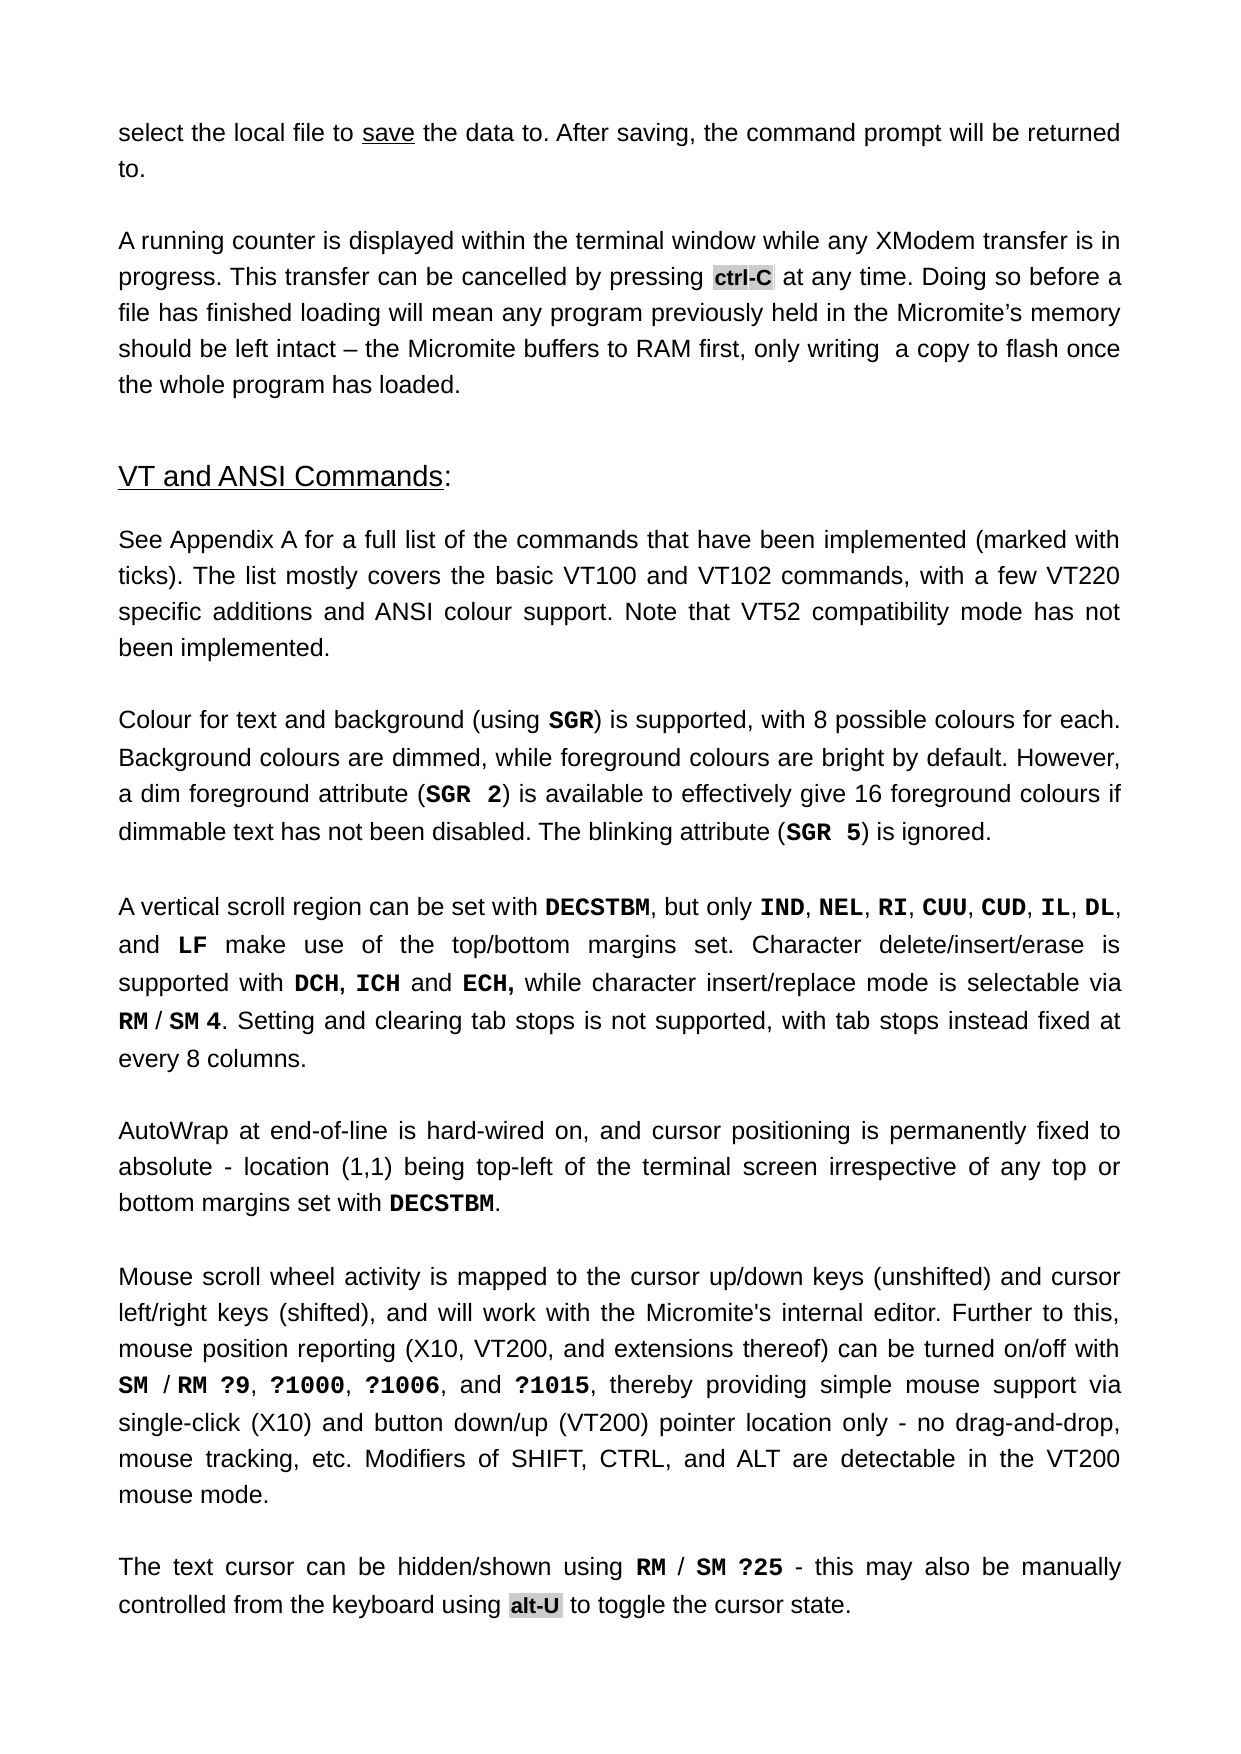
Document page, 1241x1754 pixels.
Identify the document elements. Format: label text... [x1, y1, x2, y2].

text See Appendix A for a full list of the commands that have been implemented (marked with ticks). The list mostly covers the basic VT100 and VT102 commands, with a few VT220 specific additions and ANSI colour support. Note that VT52 compatibility mode has not been implemented. [118, 525, 1122, 662]
text Mouse scroll wheel activity is mapped to the cursor up/down keys (unshifted) and cursor left/right keys (shifted), and will work with the Micromite's internal editor. Further to this, mouse position reporting (X10, VT200, and extensions thereof) can be turned on/off with SM / RM ?9, ?1000, ?1006, and ?1015, thereby providing simple mouse support via single-click (X10) and button down/up (VT200) pointer location only - no drag-and-drop, mouse tracking, etc. Modifiers of SHIFT, CTRL, and ALT are detectable in the VT200 mouse mode. [118, 1262, 1122, 1509]
text A vertical scroll region can be set with DECSTBM, but only IND, NEL, RI, CUU, CUD, IL, DL, and LF make use of the top/bottom margins set. Character delete/insert/erase is supported with DCH, ICH and ECH, while character insert/replace mode is selectable via RM / SM 4. Setting and clearing tab stops is not supported, with tab stops instead fixed at every 8 columns. [118, 892, 1122, 1073]
text The text cursor can be hidden/shown using RM / SM ?25 - this may also be manually controlled from the keyboard using ⁠alt⁠-⁠U⁠ ⁠ to toggle the cursor state. [118, 1552, 1122, 1619]
text A running counter is displayed within the terminal window while any XModem transfer is in progress. This transfer can be cancelled by pressing ⁠ctrl⁠-⁠C⁠ ⁠ at any time. Doing so before a file has finished loading will mean any program previously held in the Micromite’s memory should be left intact – the Micromite buffers to RAM first, only writing a copy to flash once the whole program has loaded. [118, 226, 1122, 398]
text select the local file to save the data to. After saving, the command prompt will be returned to. [118, 118, 1122, 183]
text AutoWrap at end-of-line is hard-wired on, and cursor positioning is permanently fixed to absolute - location (1,1) being top-left of the terminal screen irrespective of any top or bottom margins set with DECSTBM. [118, 1116, 1122, 1219]
text Colour for text and background (using SGR) is supported, with 8 possible colours for each. Background colours are dimmed, while foreground colours are bright by default. However, a dim foreground attribute (SGR 2) is available to effectively give 16 foreground colours if dimmable text has not been disabled. The blinking attribute (SGR 5) is ignored. [118, 705, 1122, 848]
text VT and ANSI Commands: [118, 459, 1122, 493]
